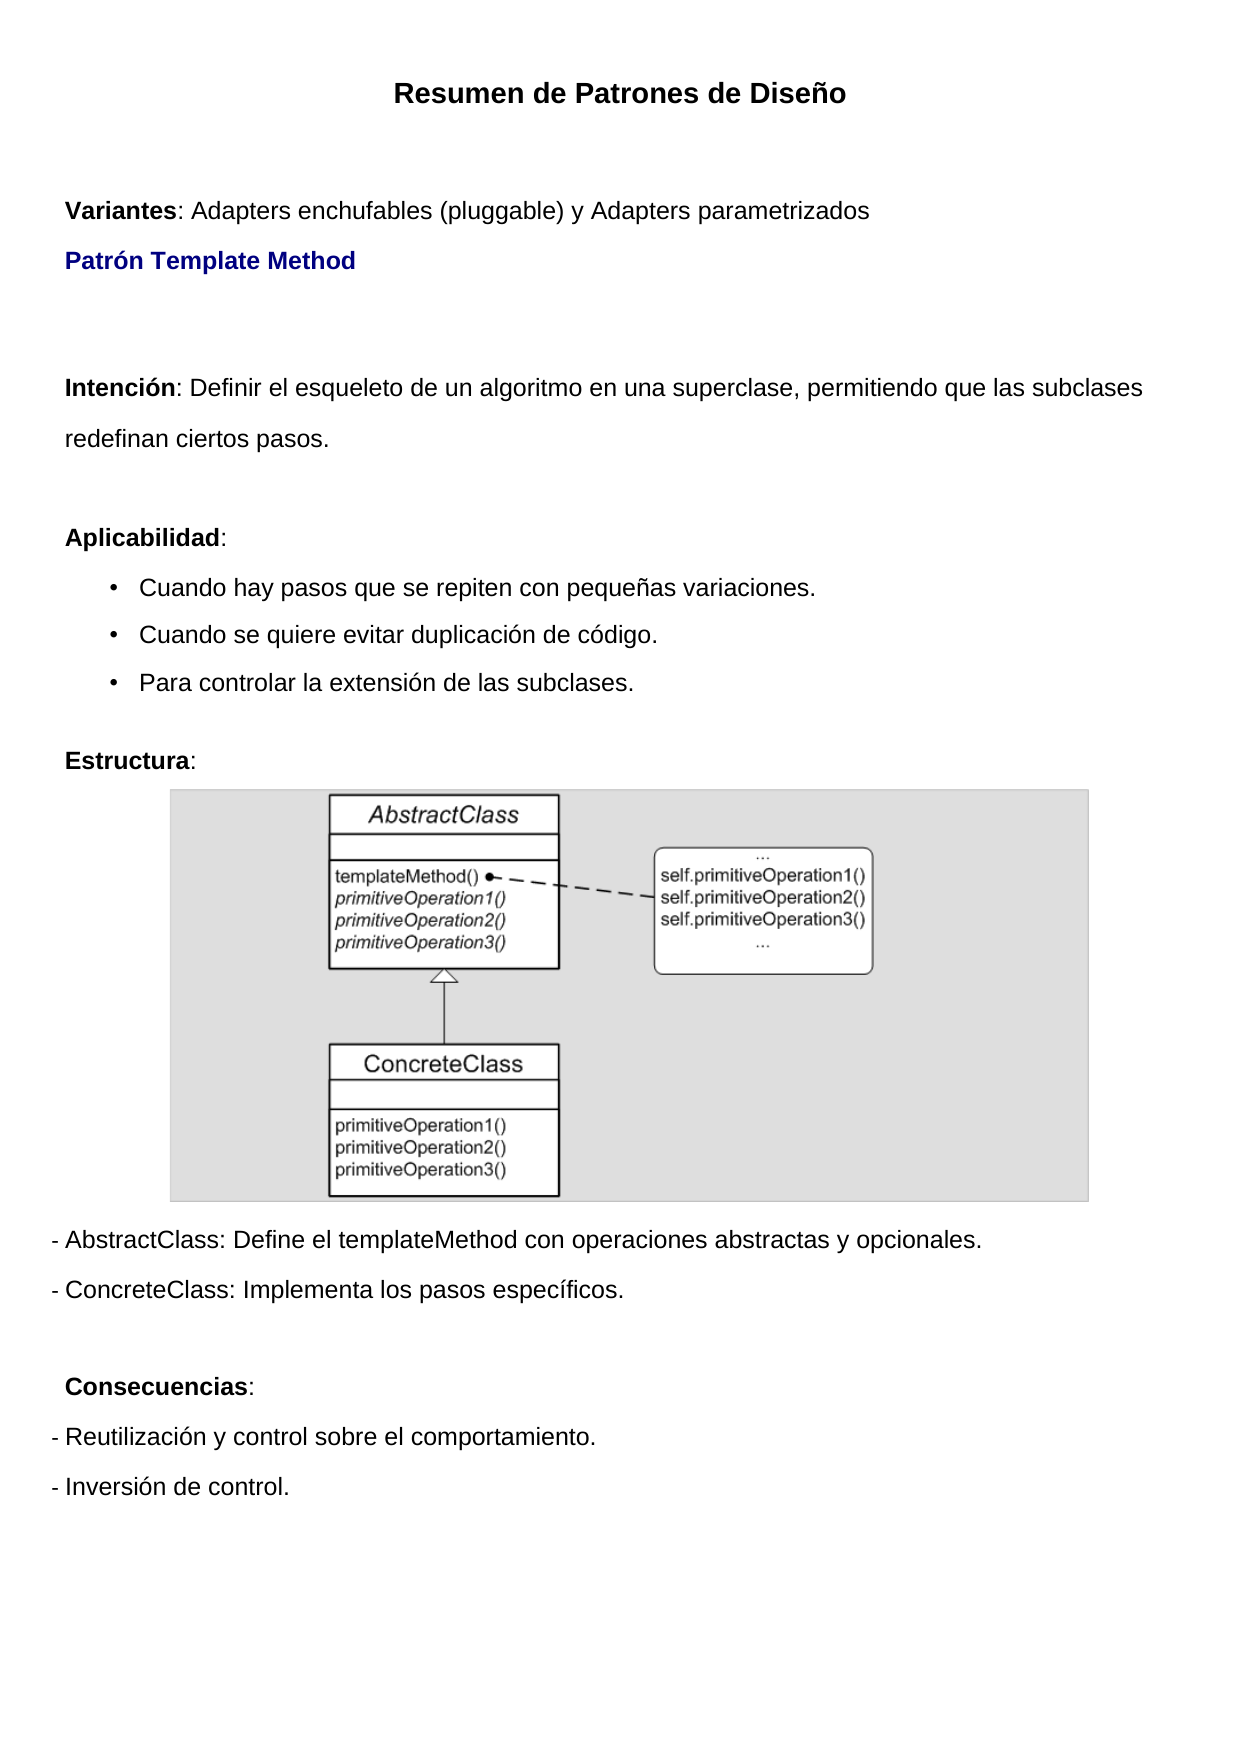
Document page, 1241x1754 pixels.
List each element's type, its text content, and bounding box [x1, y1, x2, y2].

subtitle Patrón Template Method [64, 246, 1175, 275]
text Intención: Definir el esqueleto de un algoritmo en una superclase, permitiendo que las subclases redefinan ciertos pasos. [64, 373, 1175, 453]
list ConcreteClass: Implementa los pasos específicos. [51, 1275, 1175, 1304]
list Cuando hay pasos que se repiten con pequeñas variaciones. [109, 573, 1175, 602]
text Variantes: Adapters enchufables (pluggable) y Adapters parametrizados [64, 196, 1175, 225]
list AbstractClass: Define el templateMethod con operaciones abstractas y opcionales. [51, 796, 1175, 1254]
list Reutilización y control sobre el comportamiento. [51, 1422, 1175, 1450]
list Inversión de control. [51, 1471, 1175, 1658]
list Para controlar la extensión de las subclases. [109, 668, 1175, 727]
text Aplicabilidad: [64, 523, 1175, 552]
text Consecuencias: [64, 1372, 1175, 1401]
list Cuando se quiere evitar duplicación de código. [109, 620, 1175, 649]
text Estructura: [64, 746, 1175, 775]
picture [169, 789, 1089, 1202]
